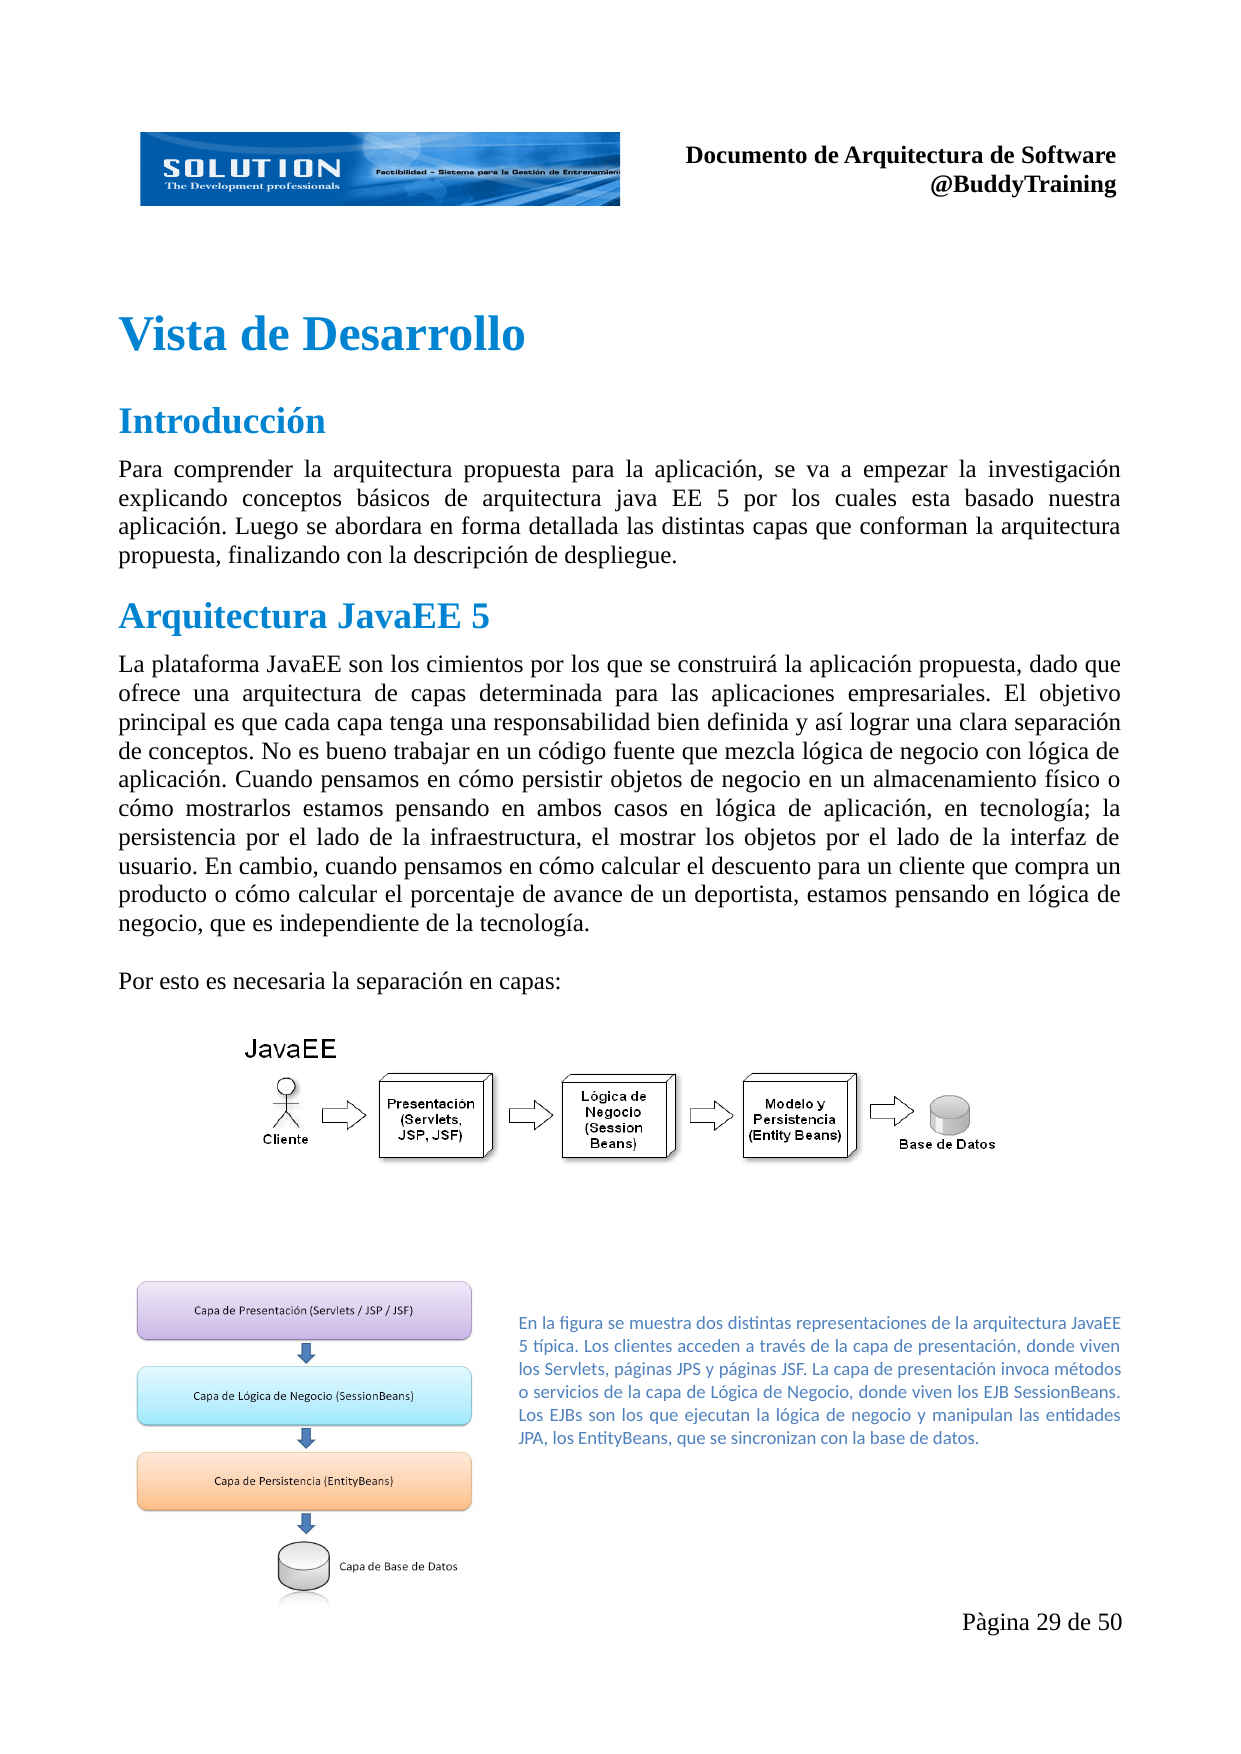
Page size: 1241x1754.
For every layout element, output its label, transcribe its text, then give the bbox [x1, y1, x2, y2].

picture [140, 132, 621, 206]
text La plataforma JavaEE son los cimientos por los que se construirá la aplicación propuesta, dado que ofrece una arquitectura de capas determinada para las aplicaciones empresariales. El objetivo principal es que cada capa tenga una responsabilidad bien definida y así lograr una clara separación de conceptos. No es bueno trabajar en un código fuente que mezcla lógica de negocio con lógica de aplicación. Cuando pensamos en cómo persistir objetos de negocio en un almacenamiento físico o cómo mostrarlos estamos pensando en ambos casos en lógica de aplicación, en tecnología; la persistencia por el lado de la infraestructura, el mostrar los objetos por el lado de la interfaz de usuario. En cambio, cuando pensamos en cómo calcular el descuento para un cliente que compra un producto o cómo calcular el porcentaje de avance de un deportista, estamos pensando en lógica de negocio, que es independiente de la tecnología. [118, 649, 1122, 937]
subtitle Introducción [118, 398, 1122, 441]
text En la figura se muestra dos distintas representaciones de la arquitectura JavaEE 5 típica. Los clientes acceden a través de la capa de presentación, donde viven los Servlets, páginas JPS y páginas JSF. La capa de presentación invoca métodos o servicios de la capa de Lógica de Negocio, donde viven los EJB SessionBeans. Los EJBs son los que ejecutan la lógica de negocio y manipulan las entidades JPA, los EntityBeans, que se sincronizan con la base de datos. [500, 1312, 1122, 1449]
subtitle Arquitectura JavaEE 5 [118, 594, 1122, 637]
subtitle Vista de Desarrollo [118, 303, 1122, 361]
text Por esto es necesaria la separación en capas: [118, 966, 1122, 994]
picture [242, 1032, 999, 1200]
text Para comprender la arquitectura propuesta para la aplicación, se va a empezar la investigación explicando conceptos básicos de arquitectura java EE 5 por los cuales esta basado nuestra aplicación. Luego se abordara en forma detallada las distintas capas que conforman la arquitectura propuesta, finalizando con la descripción de despliegue. [118, 454, 1122, 569]
picture [118, 1270, 500, 1613]
